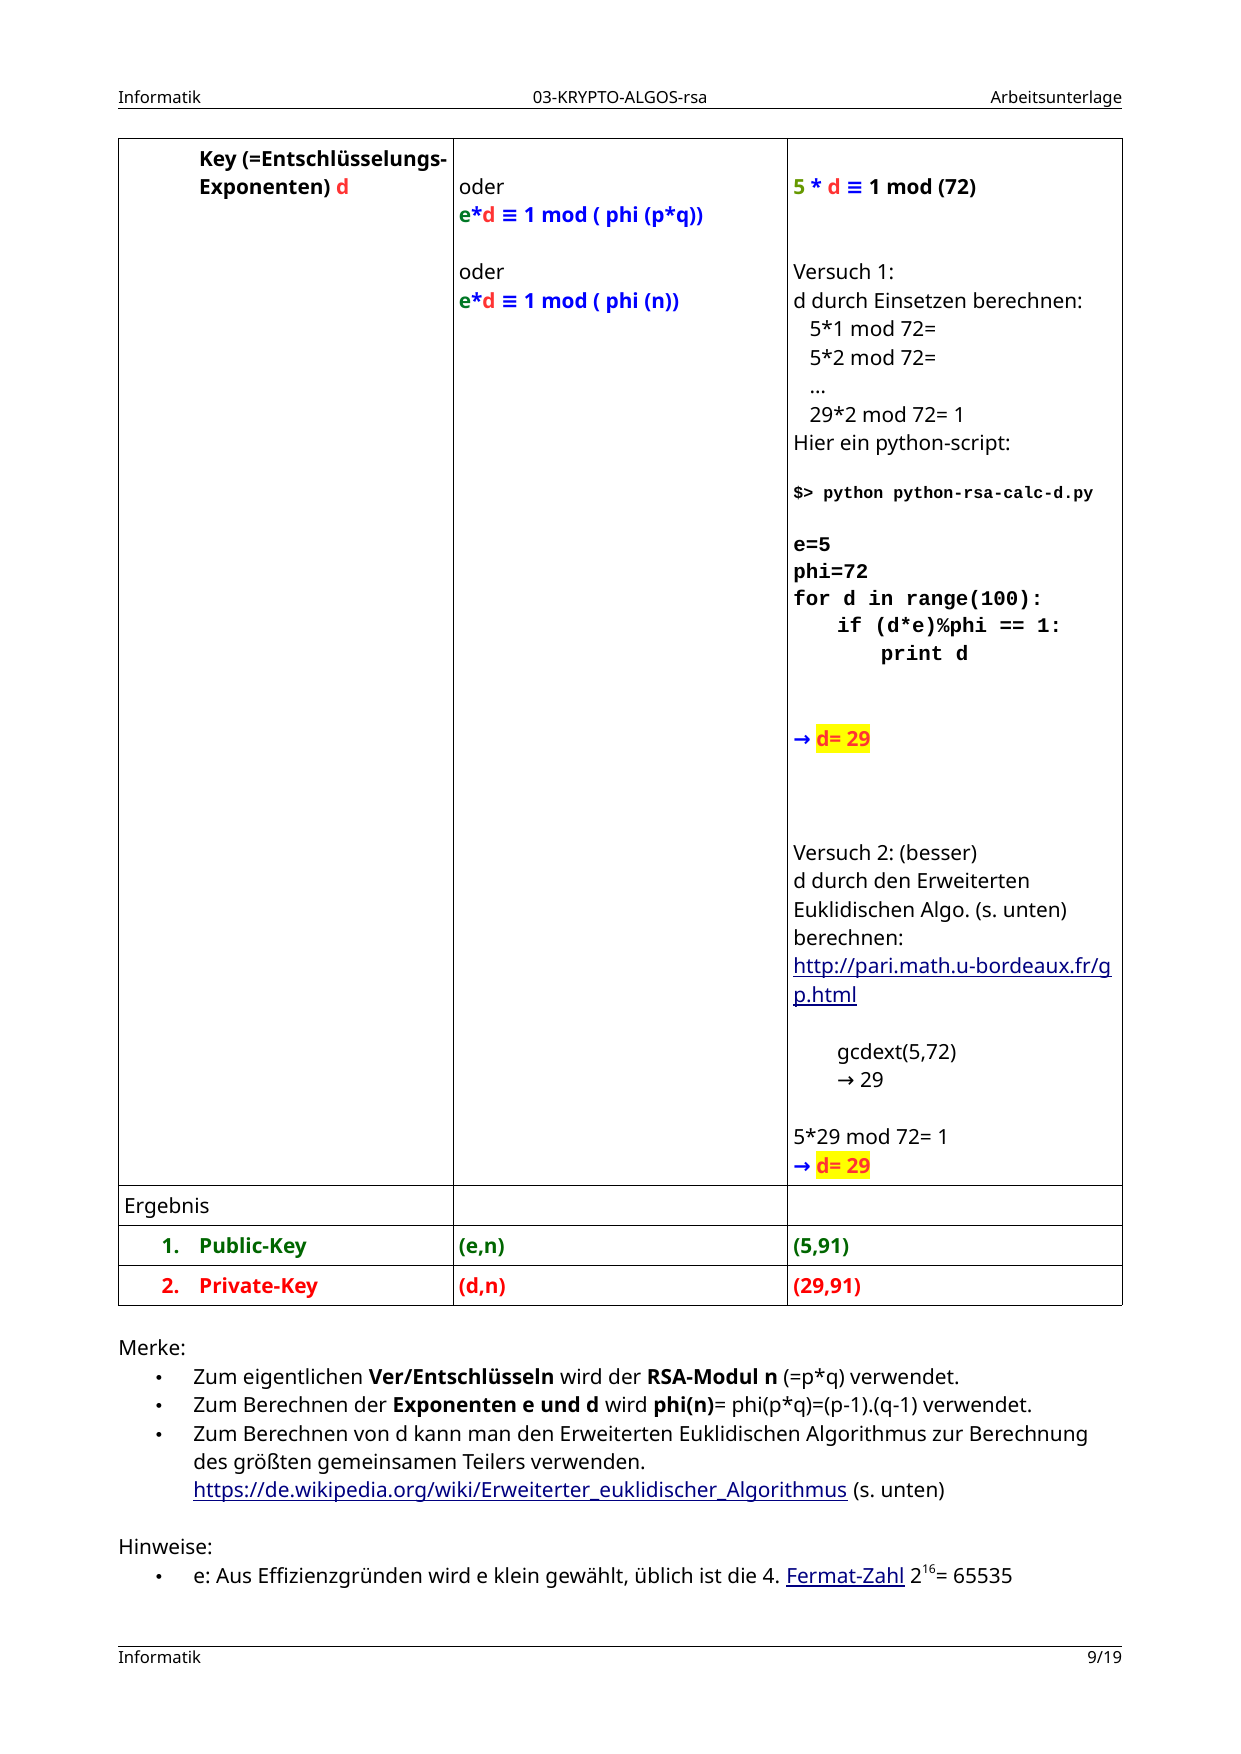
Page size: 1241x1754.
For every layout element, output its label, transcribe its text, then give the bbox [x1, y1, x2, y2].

table_cell (29,91) [788, 1266, 1122, 1305]
table_cell Key (=Entschlüsselungs-Exponenten) d [119, 139, 453, 1185]
table_cell [454, 1186, 787, 1225]
list Zum eigentlichen Ver/Entschlüsseln wird der RSA-Modul n (=p*q) verwendet. [156, 1362, 1122, 1390]
table_cell Public-Key [119, 1226, 453, 1265]
table_cell Ergebnis [119, 1186, 453, 1225]
table_cell [788, 1186, 1122, 1225]
text Hinweise: [118, 1532, 1122, 1561]
table_cell (d,n) [454, 1266, 787, 1305]
table_cell oder e*d ≡ 1 mod ( phi (p*q)) oder e*d ≡ 1 mod ( phi (n)) [454, 139, 787, 1185]
list Zum Berechnen von d kann man den Erweiterten Euklidischen Algorithmus zur Berechnung des größten gemeinsamen Teilers verwenden. https://de.wikipedia.org/wiki/Erweiterter_euklidischer_Algorithmus (s. unten) [156, 1419, 1122, 1532]
table_cell (e,n) [454, 1226, 787, 1265]
text Merke: [118, 1306, 1122, 1362]
list e: Aus Effizienzgründen wird e klein gewählt, üblich ist die 4. Fermat-Zahl 216= 65535 [156, 1561, 1122, 1589]
list Zum Berechnen der Exponenten e und d wird phi(n)= phi(p*q)=(p-1).(q-1) verwendet. [156, 1390, 1122, 1419]
table_cell (5,91) [788, 1226, 1122, 1265]
table_cell Private-Key [119, 1266, 453, 1305]
table_cell 5 * d ≡ 1 mod (72) Versuch 1: d durch Einsetzen berechnen: 5*1 mod 72= 5*2 mod 72= … 29*2 mod 72= 1 Hier ein python-script: $> python python-rsa-calc-d.py e=5 phi=72 for d in range(100): if (d*e)%phi == 1: print d → d= 29 Versuch 2: (besser) d durch den Erweiterten Euklidischen Algo. (s. unten) berechnen: http://pari.math.u-bordeaux.fr/gp.html gcdext(5,72) → 29 5*29 mod 72= 1 → d= 29 [788, 139, 1122, 1185]
